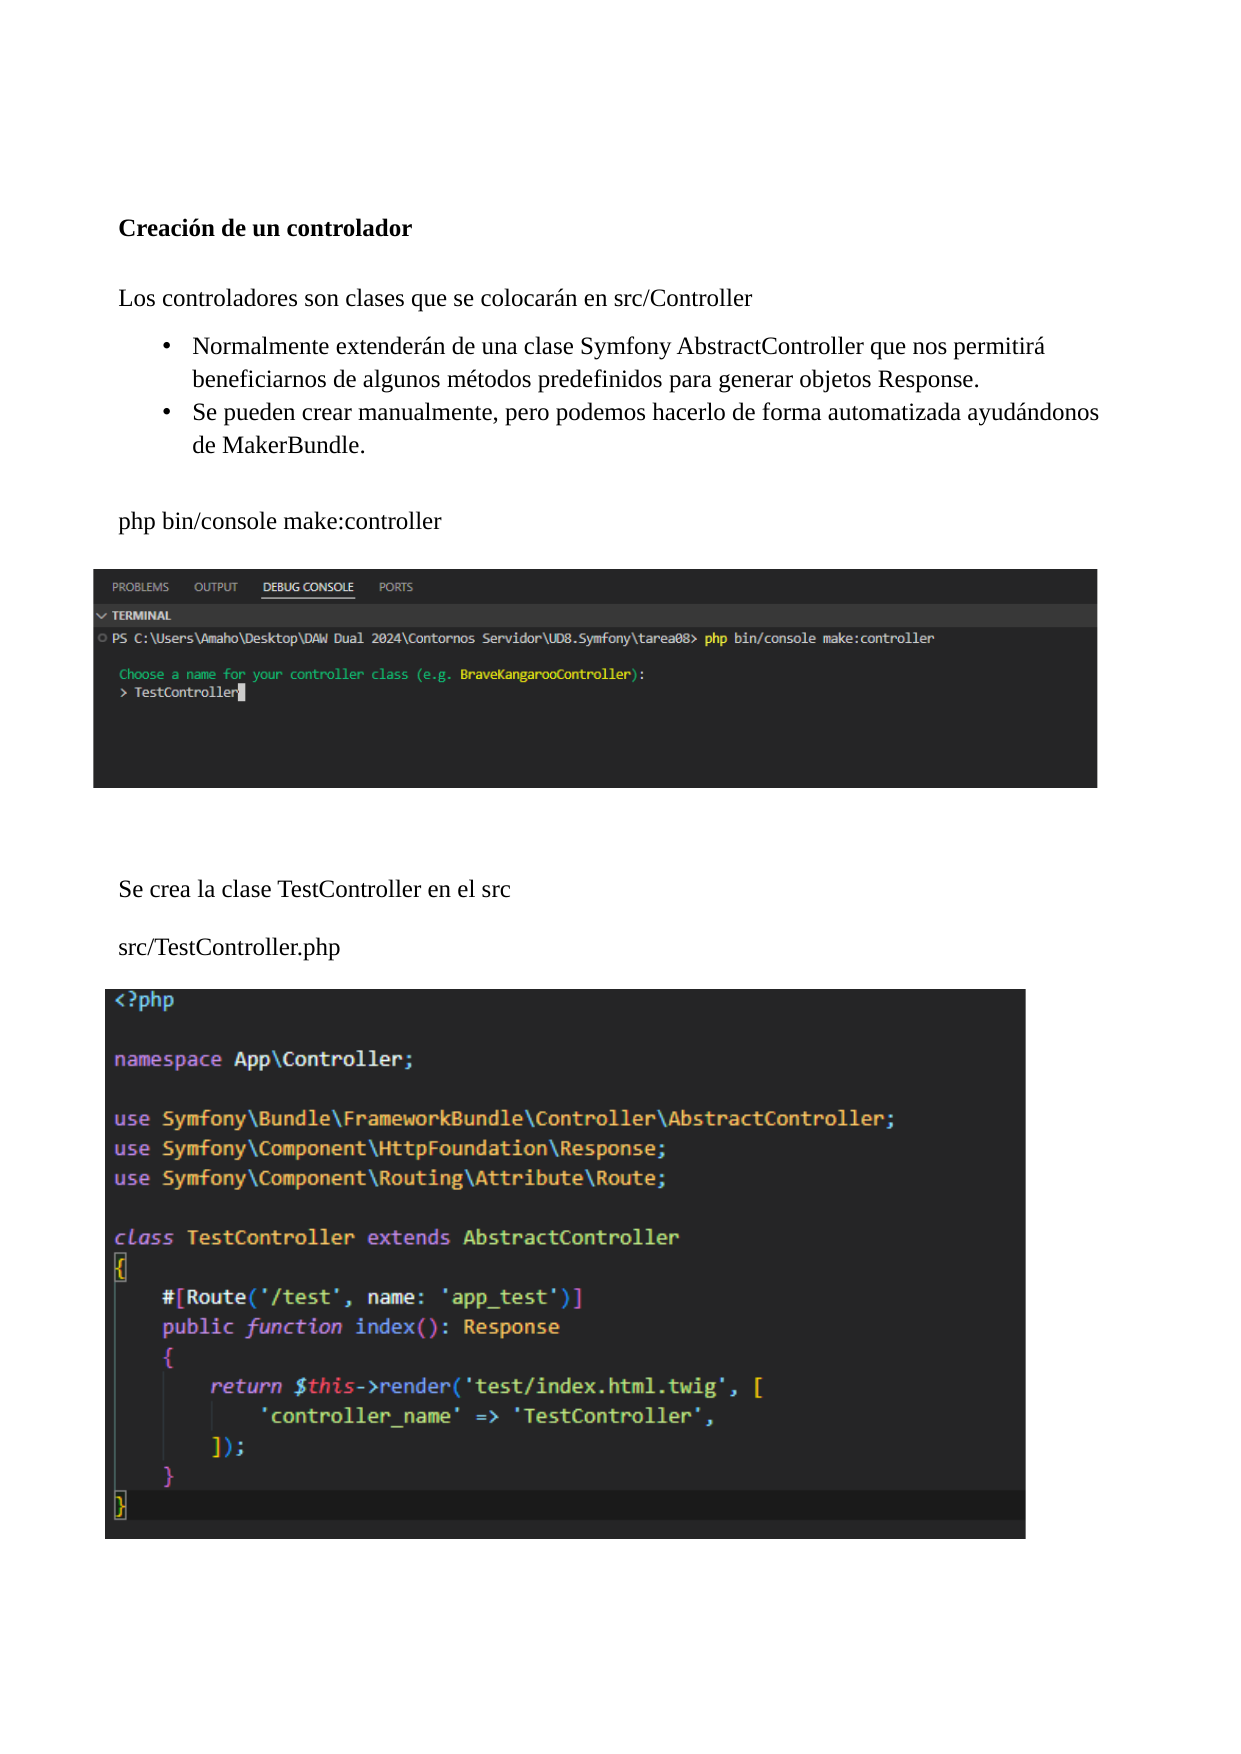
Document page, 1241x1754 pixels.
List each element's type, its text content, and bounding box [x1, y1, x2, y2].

list Se pueden crear manualmente, pero podemos hacerlo de forma automatizada ayudándonos de MakerBundle. [162, 397, 1122, 458]
list Normalmente extenderán de una clase Symfony AbstractController que nos permitirá beneficiarnos de algunos métodos predefinidos para generar objetos Response. [162, 331, 1122, 392]
subtitle Creación de un controlador [118, 213, 1122, 242]
text src/TestController.php [118, 932, 1122, 960]
picture [93, 569, 1098, 788]
picture [105, 989, 1026, 1539]
text Los controladores son clases que se colocarán en src/Controller [118, 283, 1122, 312]
text Se crea la clase TestController en el src [118, 874, 1122, 903]
text php bin/console make:controller [118, 506, 1122, 535]
